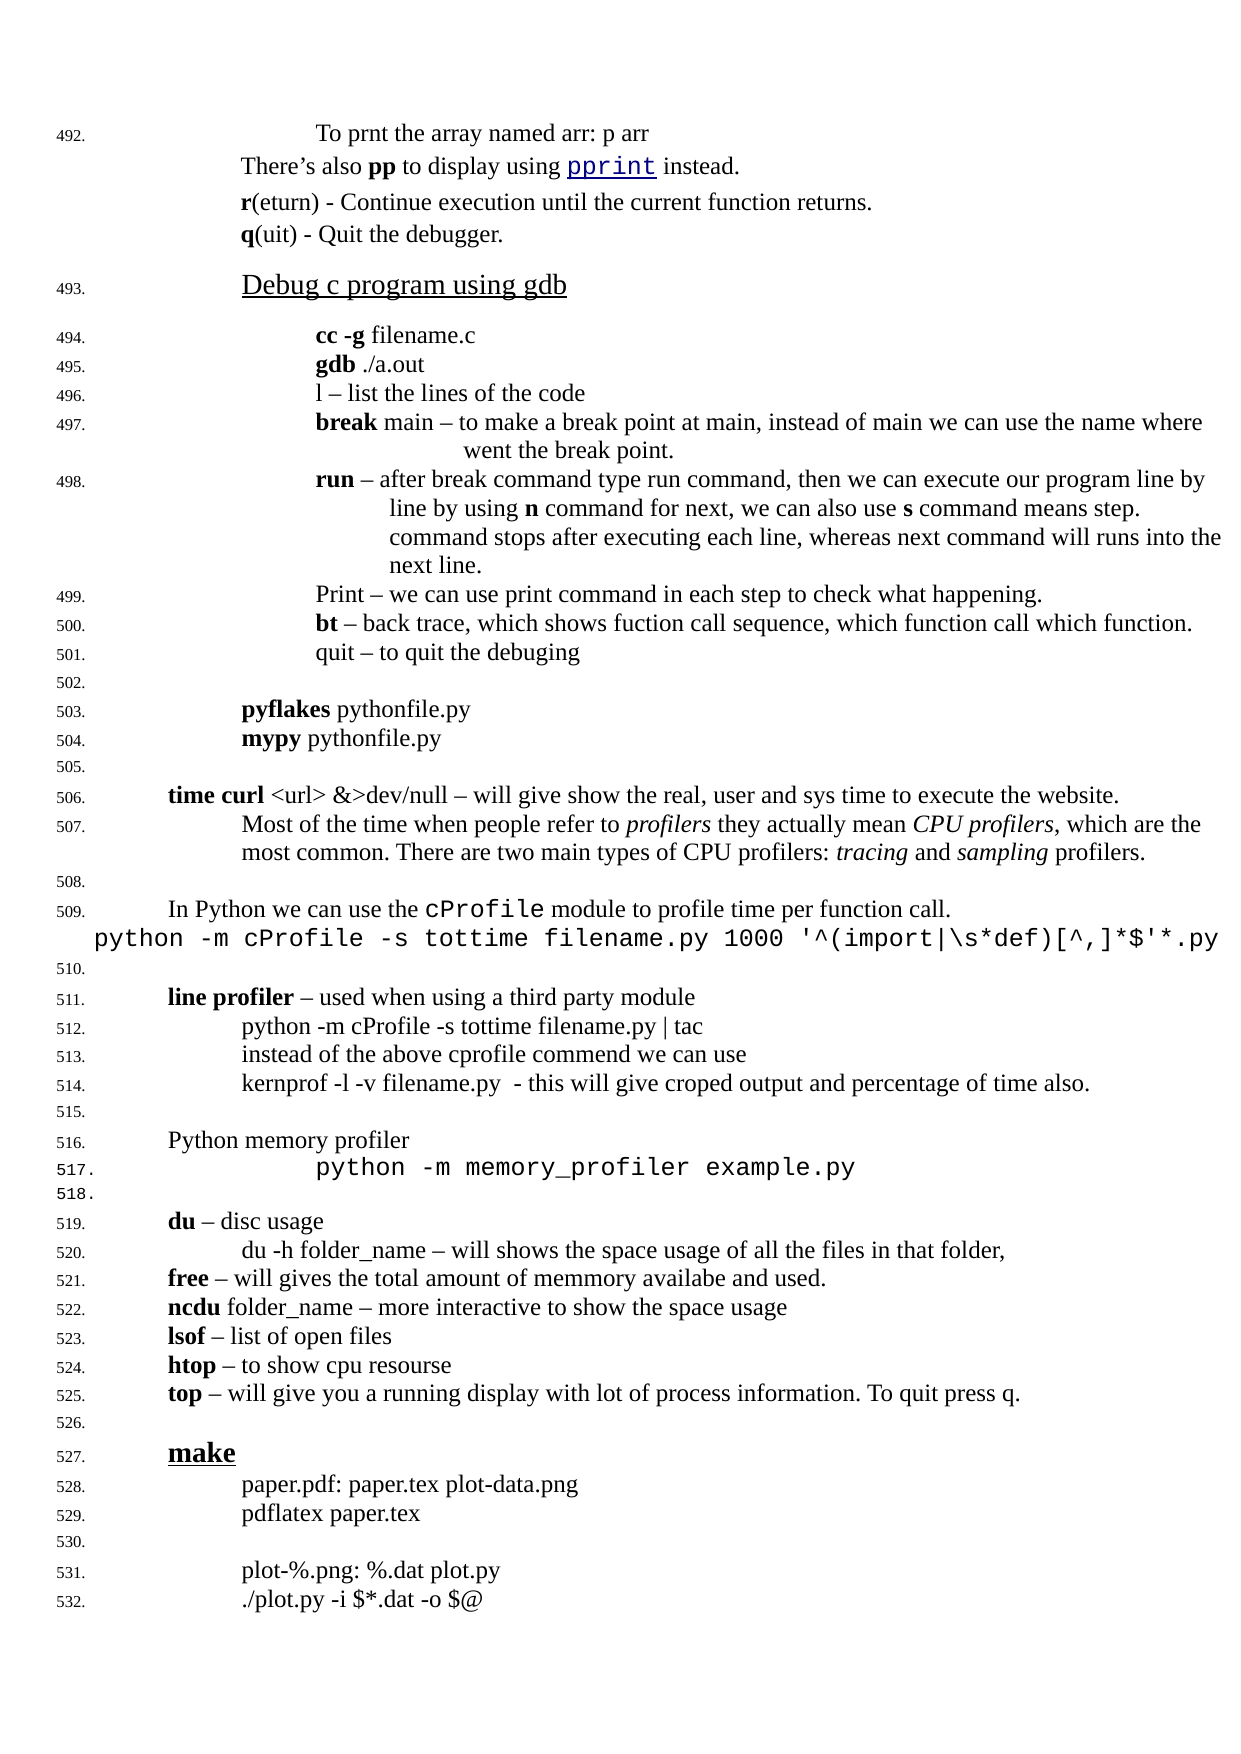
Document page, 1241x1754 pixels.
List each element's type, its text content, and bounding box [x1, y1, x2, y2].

list kernprof -l -v filename.py - this will give croped output and percentage of time also. [56, 1068, 1222, 1097]
text r(eturn) - Continue execution until the current function returns. [19, 187, 1222, 215]
list top – will give you a running display with lot of process information. To quit press q. [56, 1378, 1222, 1407]
list To prnt the array named arr: p arr [56, 118, 1222, 147]
list lsof – list of open files [56, 1321, 1222, 1350]
list line profiler – used when using a third party module [56, 982, 1222, 1011]
list paper.pdf: paper.tex plot-data.png [56, 1469, 1222, 1498]
list Most of the time when people refer to profilers they actually mean CPU profilers, which are the most common. There are two main types of CPU profilers: tracing and sampling profilers. [56, 809, 1222, 866]
list break main – to make a break point at main, instead of main we can use the name where went the break point. [56, 407, 1222, 464]
list ./plot.py -i $*.dat -o $@ [56, 1584, 1222, 1612]
list python -m cProfile -s tottime filename.py 1000 '^(import|\s*def)[^,]*$'*.py [56, 925, 1222, 954]
list time curl <url> &>dev/null – will give show the real, user and sys time to execute the website. [56, 780, 1222, 809]
list pdflatex paper.tex [56, 1498, 1222, 1527]
list bt – back trace, which shows fuction call sequence, which function call which function. [56, 608, 1222, 637]
list make [56, 1436, 1222, 1469]
list l – list the lines of the code [56, 378, 1222, 407]
list python -m cProfile -s tottime filename.py | tac [56, 1011, 1222, 1039]
list du – disc usage [56, 1206, 1222, 1235]
list instead of the above cprofile commend we can use [56, 1039, 1222, 1068]
list cc -g filename.c [56, 320, 1222, 349]
list In Python we can use the cProfile module to profile time per function call. [56, 894, 1222, 925]
list python -m memory_profiler example.py [56, 1154, 1222, 1182]
text There’s also pp to display using pprint instead. [19, 151, 1222, 182]
list htop – to show cpu resourse [56, 1350, 1222, 1378]
list Debug c program using gdb [56, 267, 1222, 301]
list quit – to quit the debuging [56, 637, 1222, 665]
list du -h folder_name – will shows the space usage of all the files in that folder, [56, 1235, 1222, 1263]
text q(uit) - Quit the debugger. [19, 219, 1222, 248]
list gdb ./a.out [56, 349, 1222, 378]
list plot-%.png: %.dat plot.py [56, 1555, 1222, 1584]
list ncdu folder_name – more interactive to show the space usage [56, 1292, 1222, 1321]
list Print – we can use print command in each step to check what happening. [56, 579, 1222, 608]
list free – will gives the total amount of memmory availabe and used. [56, 1263, 1222, 1292]
list mypy pythonfile.py [56, 723, 1222, 752]
list pyflakes pythonfile.py [56, 694, 1222, 723]
list run – after break command type run command, then we can execute our program line by line by using n command for next, we can also use s command means step. command stops after executing each line, whereas next command will runs into the next line. [56, 464, 1222, 579]
list Python memory profiler [56, 1125, 1222, 1154]
